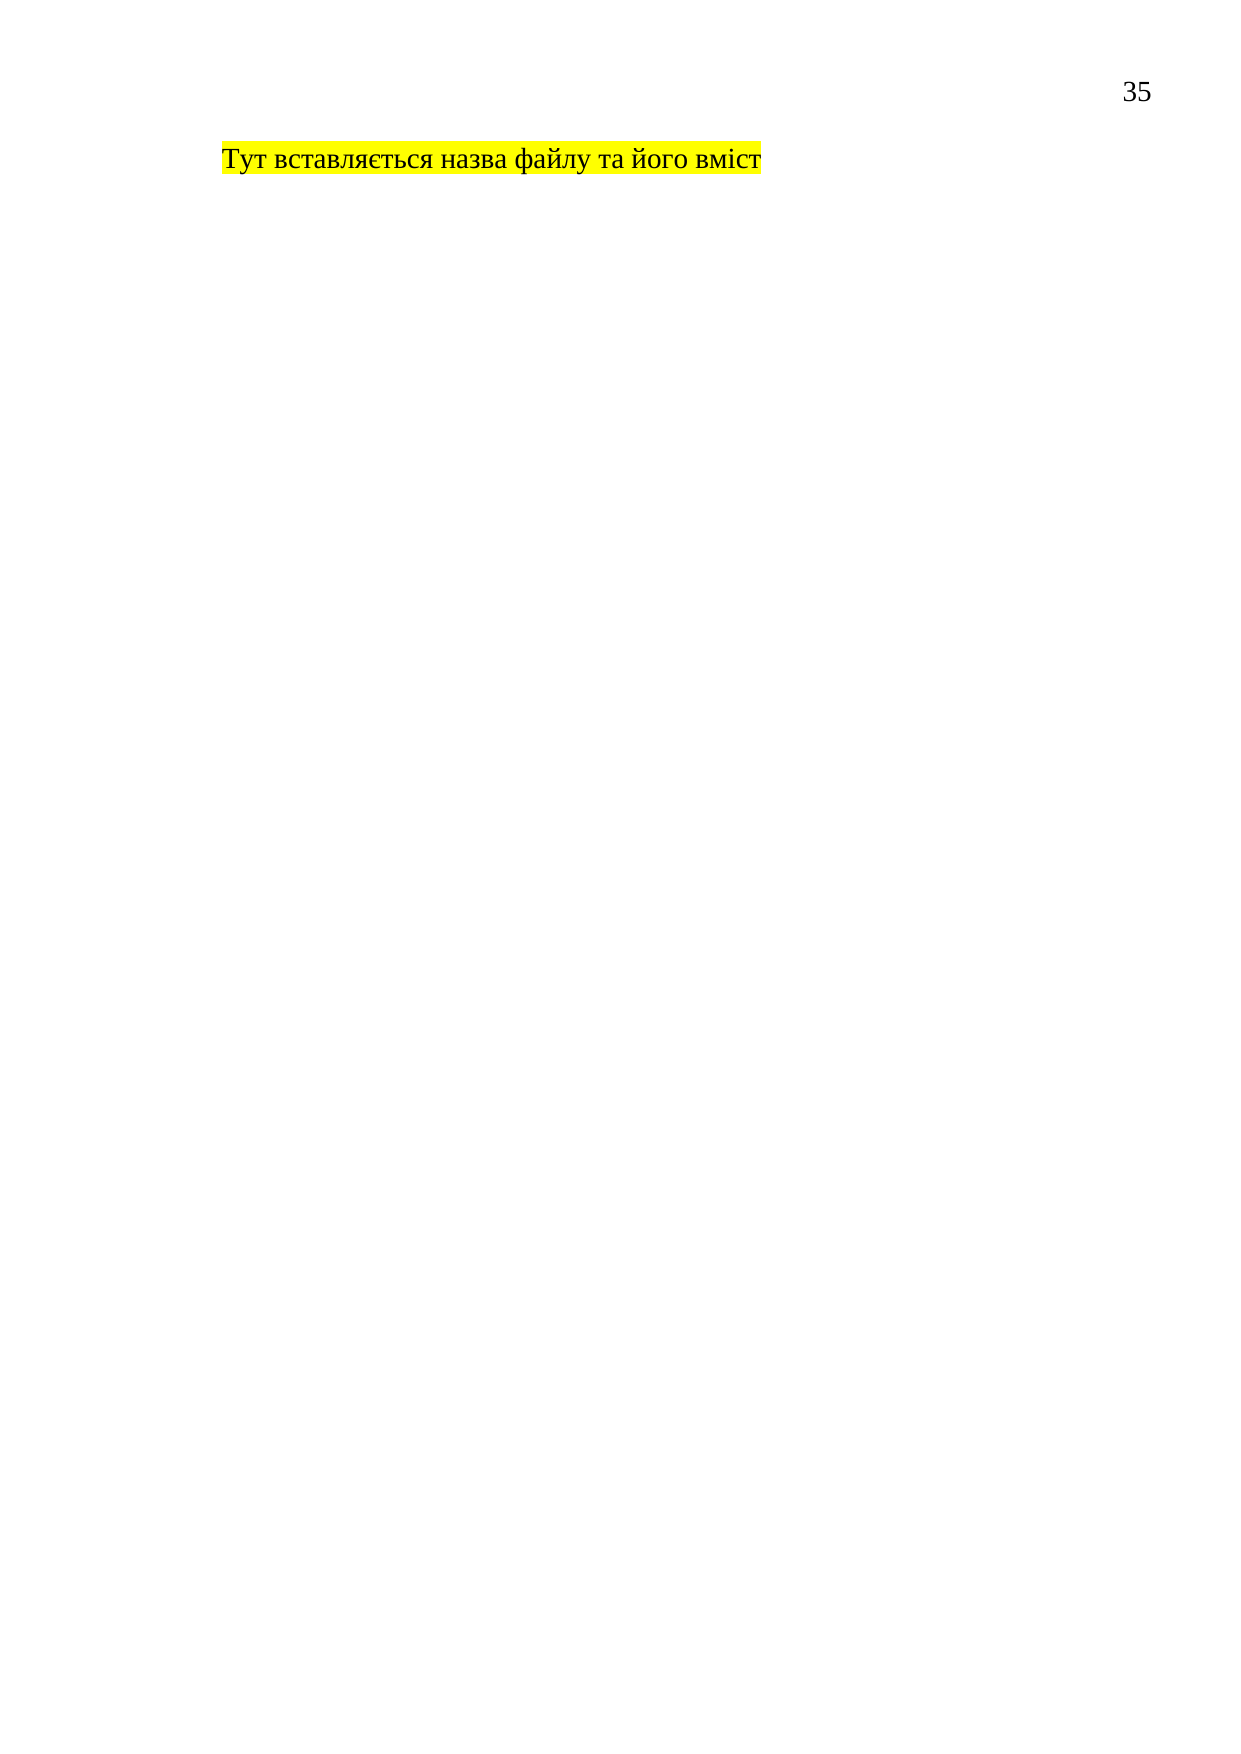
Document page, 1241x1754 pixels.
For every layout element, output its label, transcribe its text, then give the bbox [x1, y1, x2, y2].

text Тут вставляється назва файлу та його вміст [148, 141, 1152, 174]
